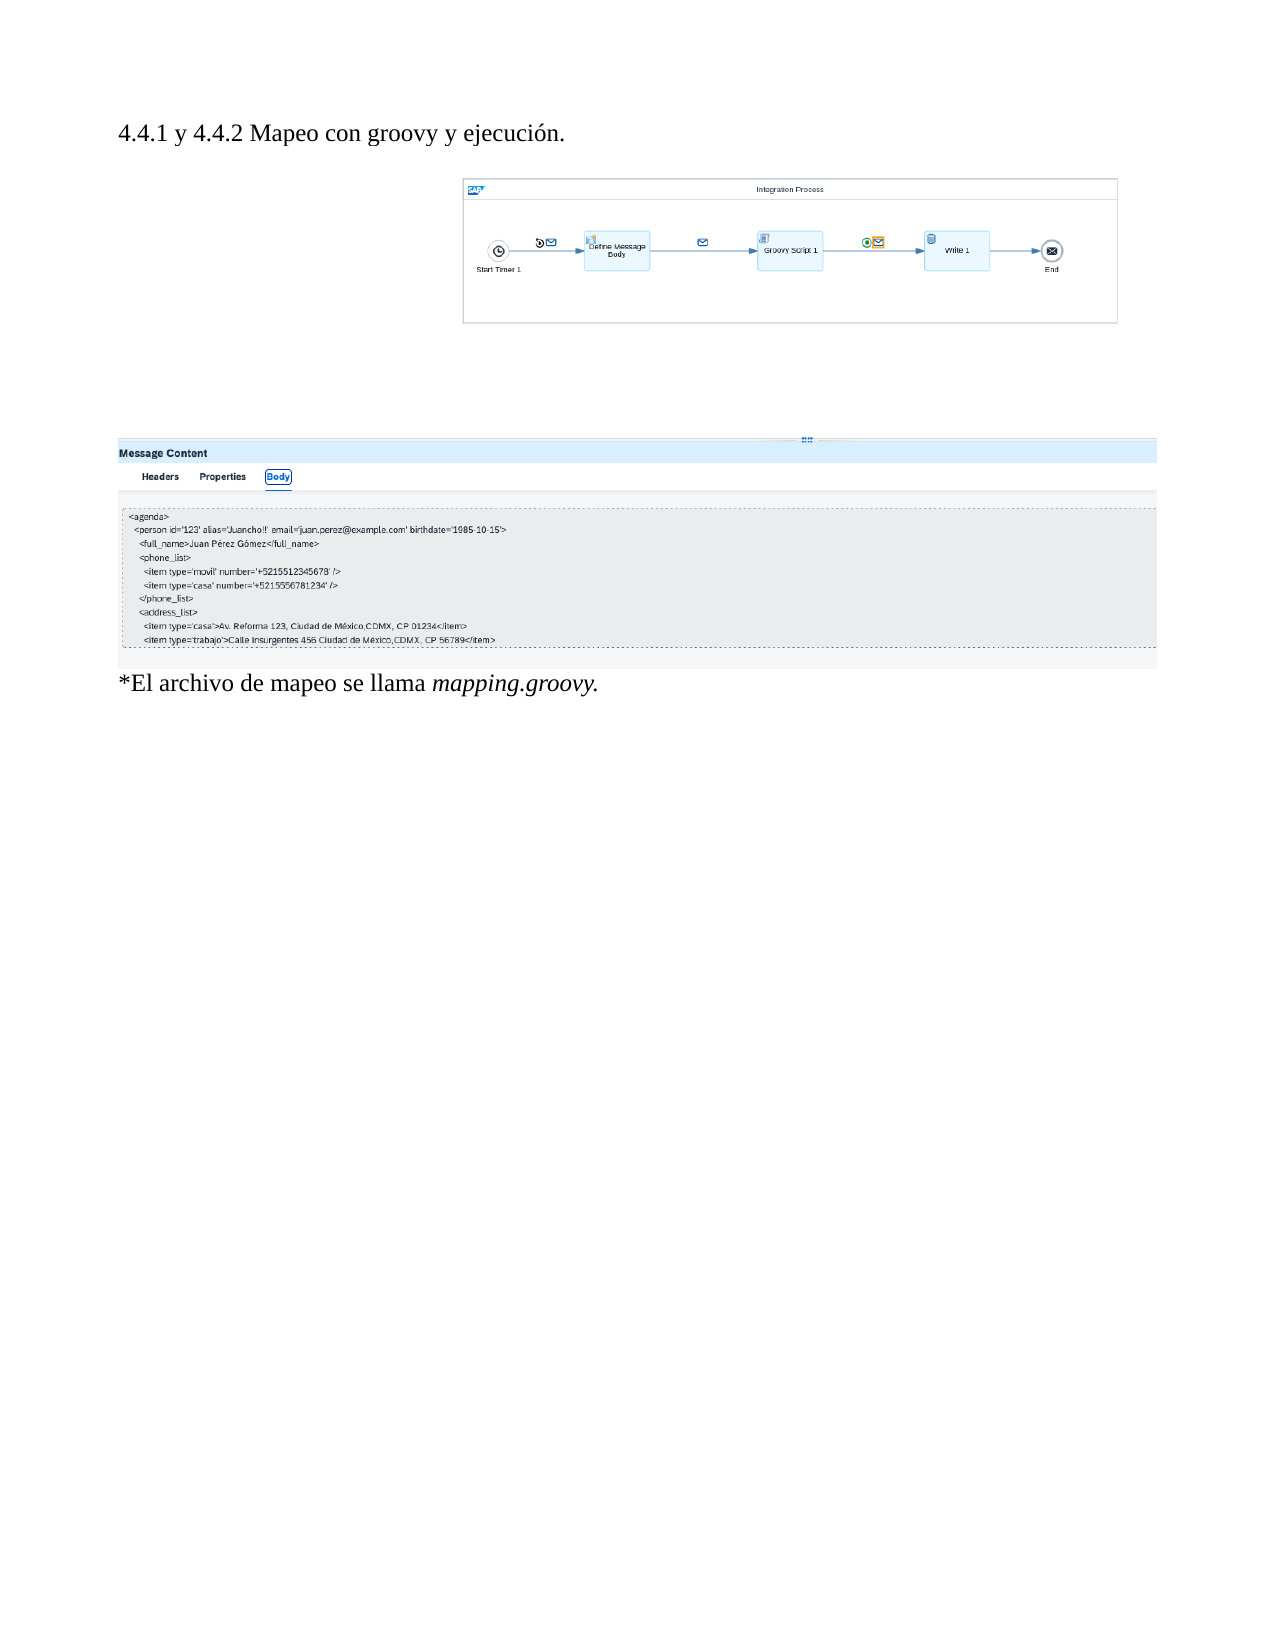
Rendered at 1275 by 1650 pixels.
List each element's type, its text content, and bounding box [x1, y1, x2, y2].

picture [118, 146, 1157, 669]
text *El archivo de mapeo se llama mapping.groovy. [118, 669, 1157, 697]
text 4.4.1 y 4.4.2 Mapeo con groovy y ejecución. [118, 118, 1157, 146]
